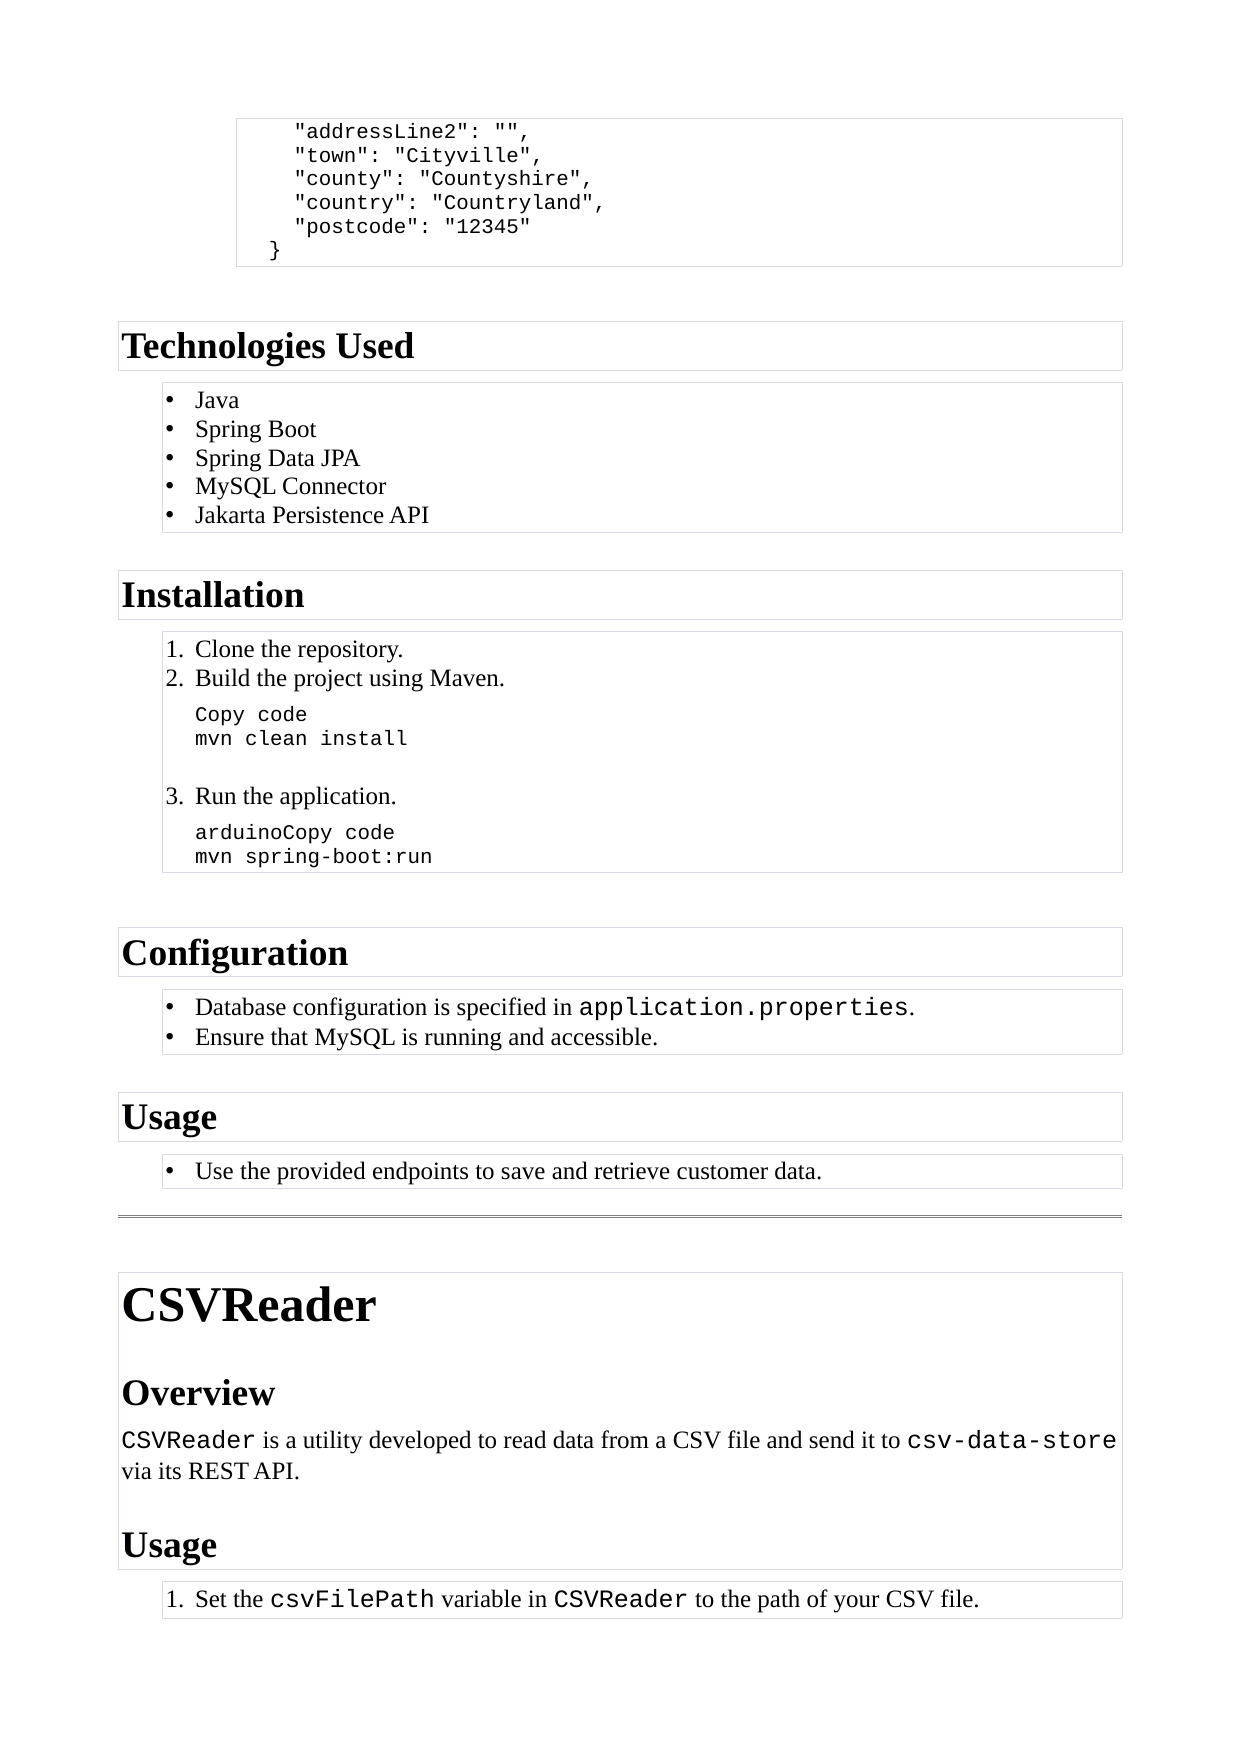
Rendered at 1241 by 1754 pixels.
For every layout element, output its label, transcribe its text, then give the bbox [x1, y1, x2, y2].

list Set the csvFilePath variable in CSVReader to the path of your CSV file. [163, 1582, 1122, 1618]
list Use the provided endpoints to save and retrieve customer data. [163, 1155, 1122, 1188]
list "town": "Cityville", [237, 142, 1122, 165]
list Java [163, 383, 1122, 411]
list "addressLine2": "", [237, 119, 1122, 142]
list mvn clean install [163, 725, 1122, 751]
list Database configuration is specified in application.properties. [163, 990, 1122, 1019]
subtitle Configuration [119, 928, 1122, 976]
list Run the application. [163, 778, 1122, 810]
list arduinoCopy code [163, 819, 1122, 843]
text CSVReader is a utility developed to read data from a CSV file and send it to csv-data-store via its REST API. [119, 1422, 1122, 1485]
subtitle Technologies Used [119, 322, 1122, 370]
list Spring Data JPA [163, 440, 1122, 468]
list Jakarta Persistence API [163, 497, 1122, 532]
list Build the project using Maven. [163, 660, 1122, 692]
subtitle Installation [119, 571, 1122, 619]
list "county": "Countyshire", [237, 165, 1122, 189]
list mvn spring-boot:run [163, 843, 1122, 872]
subtitle Usage [119, 1093, 1122, 1141]
list Spring Boot [163, 411, 1122, 440]
list Clone the repository. [163, 632, 1122, 660]
list "country": "Countryland", [237, 189, 1122, 213]
list Copy code [163, 701, 1122, 725]
subtitle Overview [119, 1367, 1122, 1413]
subtitle CSVReader [119, 1273, 1122, 1332]
subtitle Usage [119, 1519, 1122, 1569]
list "postcode": "12345" [237, 213, 1122, 236]
list Ensure that MySQL is running and accessible. [163, 1019, 1122, 1054]
list MySQL Connector [163, 468, 1122, 497]
list } [237, 236, 1122, 266]
